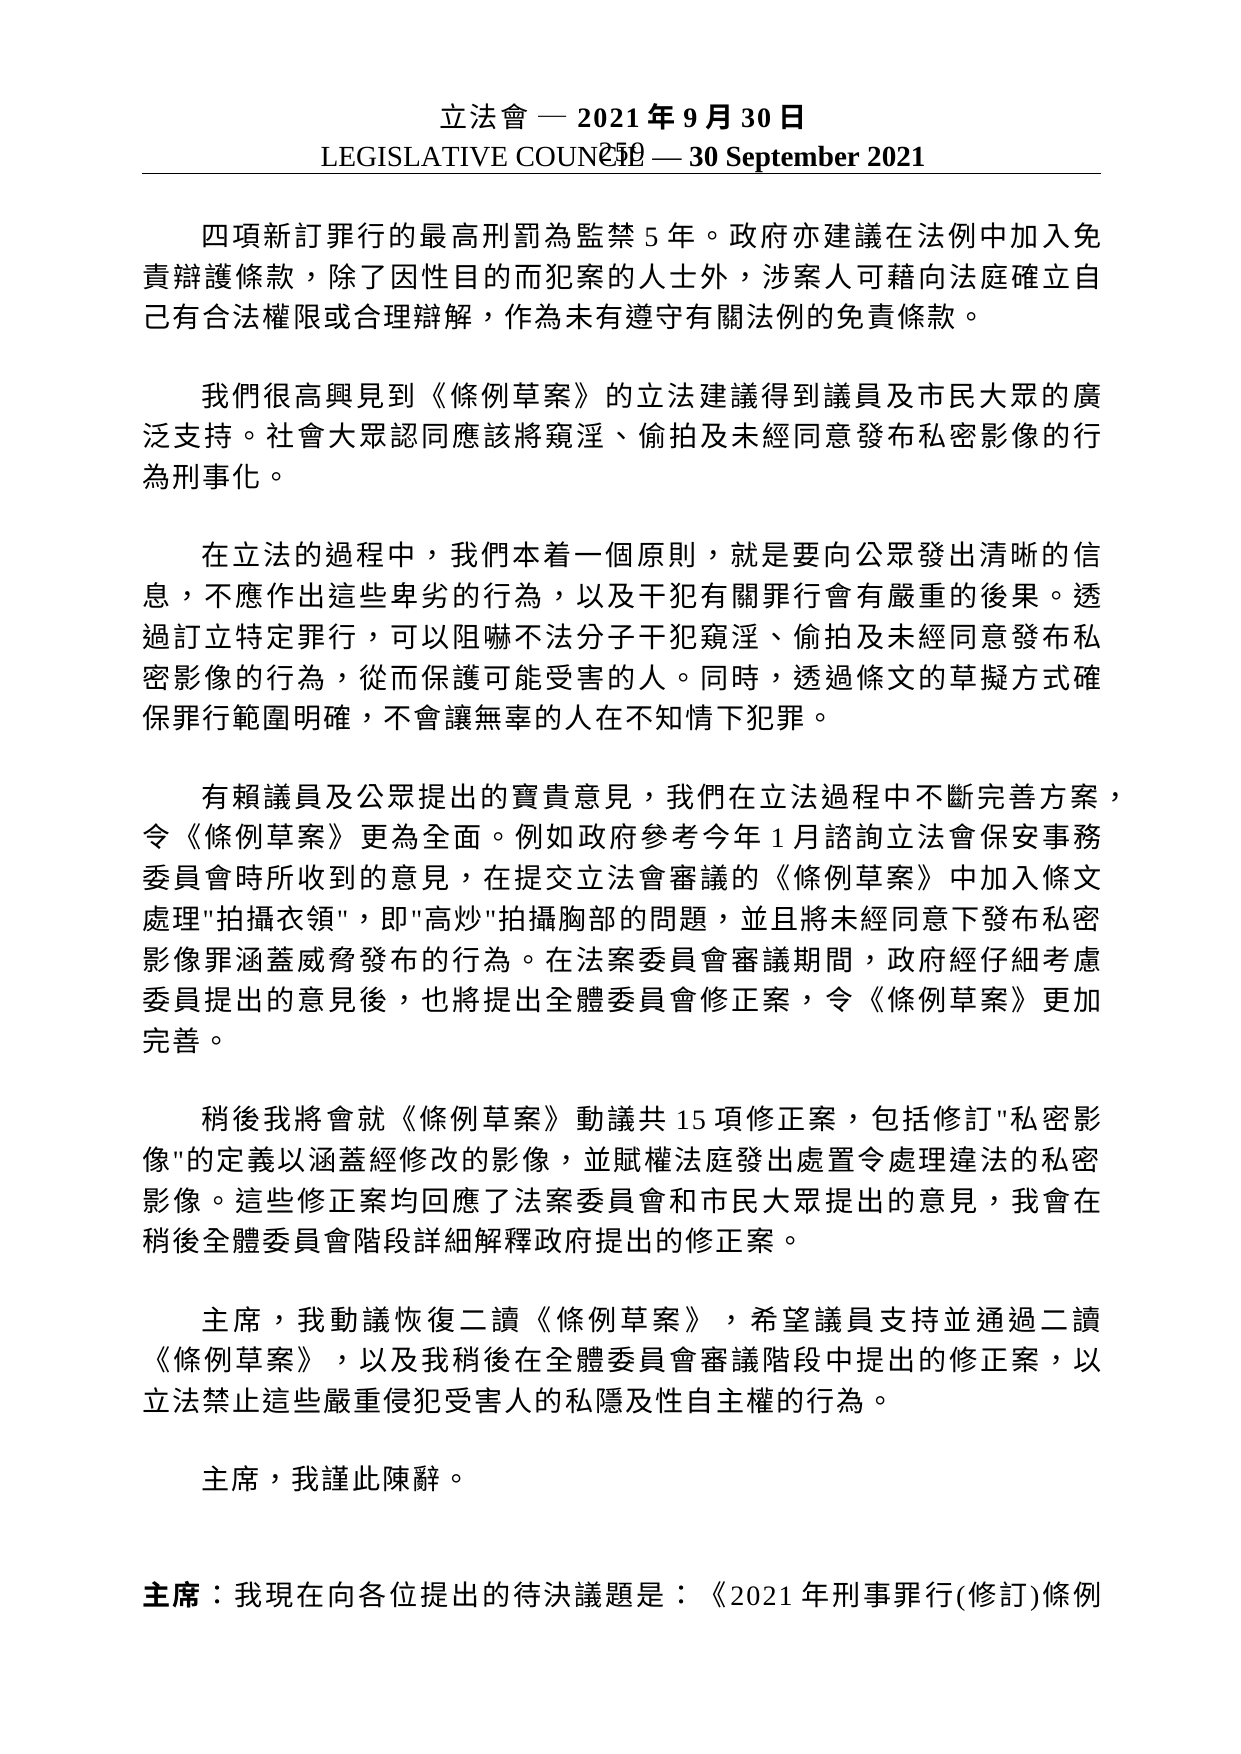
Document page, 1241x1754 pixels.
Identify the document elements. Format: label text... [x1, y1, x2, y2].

text 主席：我現在向各位提出的待決議題是：《2021年刑事罪行(修訂)條例 [142, 1573, 1101, 1613]
text 主席，我謹此陳辭。 [142, 1457, 1101, 1498]
text 主席，我動議恢復二讀《條例草案》，希望議員支持並通過二讀《條例草案》，以及我稍後在全體委員會審議階段中提出的修正案，以立法禁止這些嚴重侵犯受害人的私隱及性自主權的行為。 [142, 1297, 1101, 1419]
text 稍後我將會就《條例草案》動議共15項修正案，包括修訂"私密影像"的定義以涵蓋經修改的影像，並賦權法庭發出處置令處理違法的私密影像。這些修正案均回應了法案委員會和市民大眾提出的意見，我會在稍後全體委員會階段詳細解釋政府提出的修正案。 [142, 1097, 1101, 1260]
text 我們很高興見到《條例草案》的立法建議得到議員及市民大眾的廣泛支持。社會大眾認同應該將窺淫、偷拍及未經同意發布私密影像的行為刑事化。 [142, 373, 1101, 496]
text 四項新訂罪行的最高刑罰為監禁5年。政府亦建議在法例中加入免責辯護條款，除了因性目的而犯案的人士外，涉案人可藉向法庭確立自己有合法權限或合理辯解，作為未有遵守有關法例的免責條款。 [142, 214, 1101, 336]
text 有賴議員及公眾提出的寶貴意見，我們在立法過程中不斷完善方案，令《條例草案》更為全面。例如政府參考今年1月諮詢立法會保安事務委員會時所收到的意見，在提交立法會審議的《條例草案》中加入條文處理"拍攝衣領"，即"高炒"拍攝胸部的問題，並且將未經同意下發布私密影像罪涵蓋威脅發布的行為。在法案委員會審議期間，政府經仔細考慮委員提出的意見後，也將提出全體委員會修正案，令《條例草案》更加完善。 [142, 774, 1101, 1059]
text 在立法的過程中，我們本着一個原則，就是要向公眾發出清晰的信息，不應作出這些卑劣的行為，以及干犯有關罪行會有嚴重的後果。透過訂立特定罪行，可以阻嚇不法分子干犯窺淫、偷拍及未經同意發布私密影像的行為，從而保護可能受害的人。同時，透過條文的草擬方式確保罪行範圍明確，不會讓無辜的人在不知情下犯罪。 [142, 533, 1101, 737]
